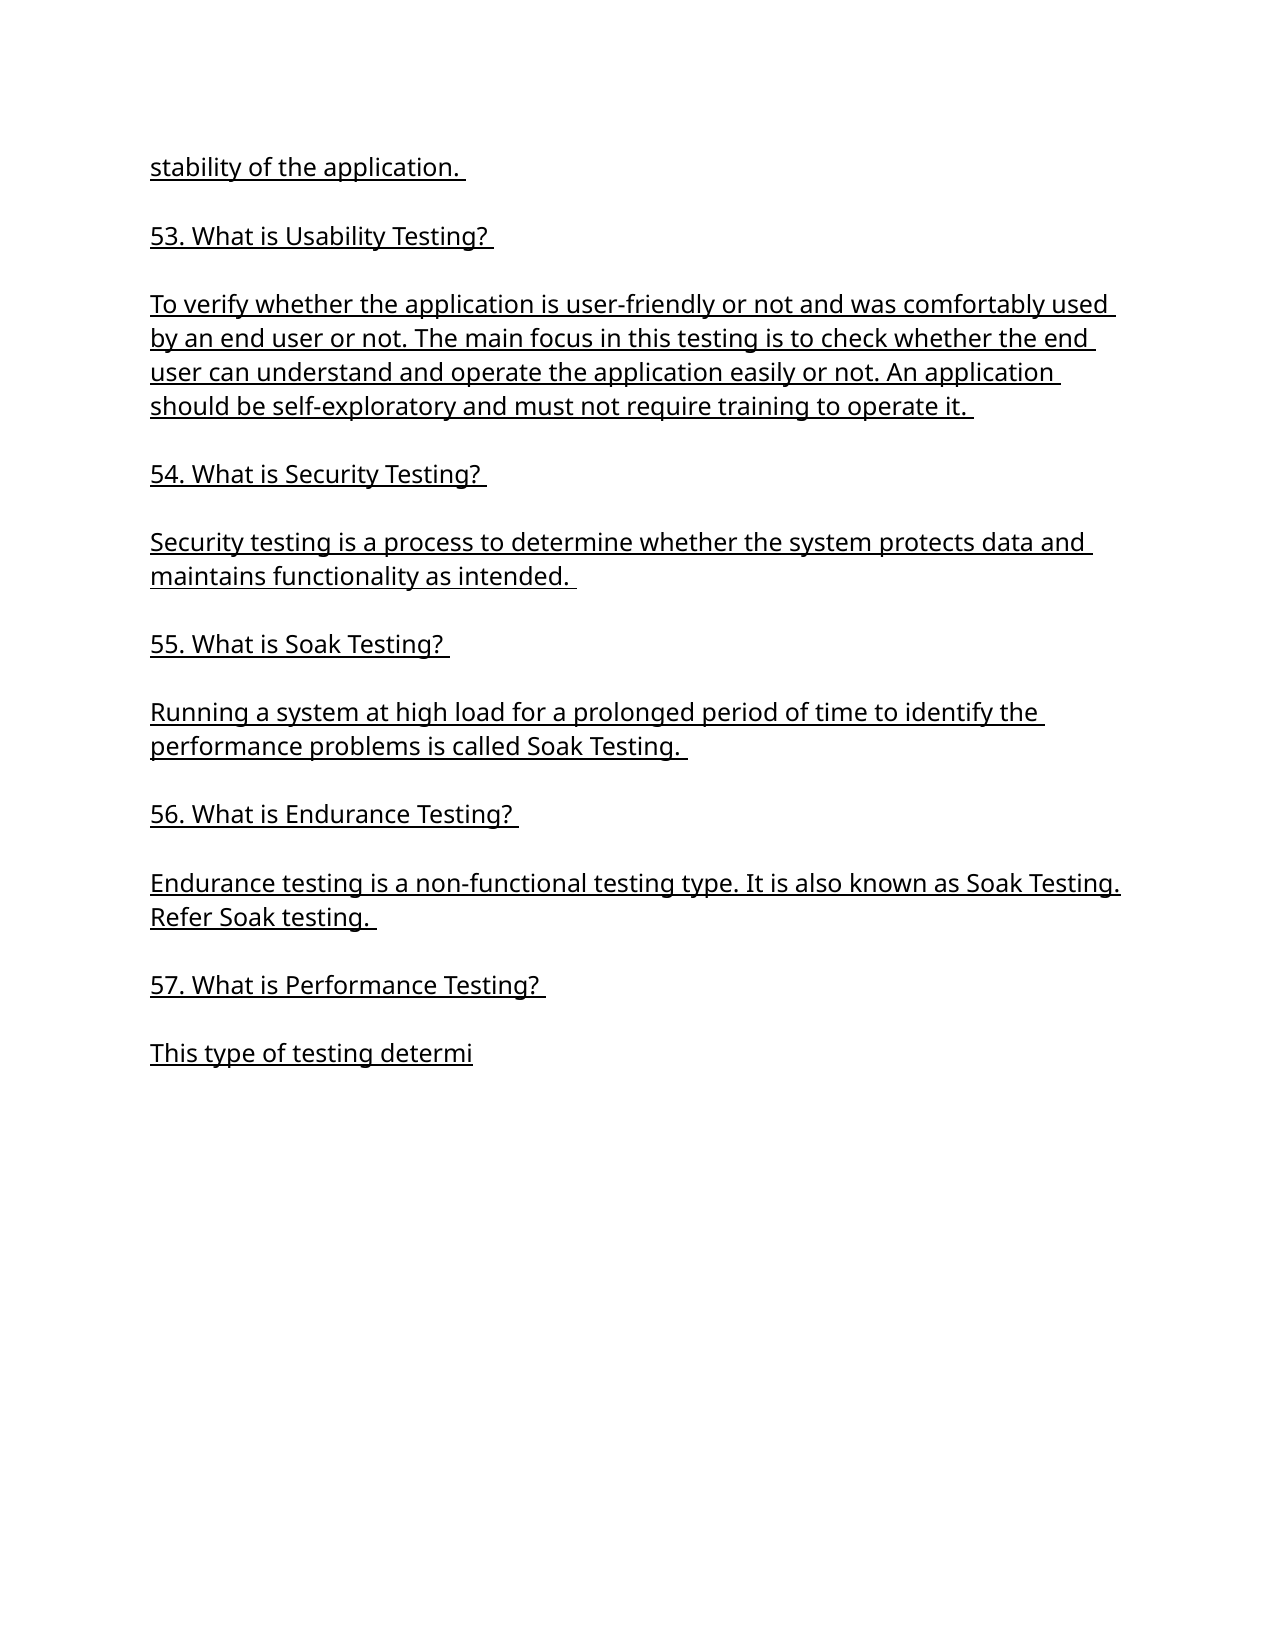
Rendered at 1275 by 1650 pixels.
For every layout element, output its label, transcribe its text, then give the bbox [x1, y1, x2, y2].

text 57. What is Performance Testing? [150, 967, 1125, 1002]
text Running a system at high load for a prolonged period of time to identify the performance problems is called Soak Testing. [150, 695, 1125, 763]
text 55. What is Soak Testing? [150, 627, 1125, 661]
text 54. What is Security Testing? [150, 457, 1125, 491]
text Security testing is a process to determine whether the system protects data and maintains functionality as intended. [150, 525, 1125, 593]
text Endurance testing is a non-functional testing type. It is also known as Soak Testing. Refer Soak testing. [150, 865, 1125, 933]
text To verify whether the application is user-friendly or not and was comfortably used by an end user or not. The main focus in this testing is to check whether the end user can understand and operate the application easily or not. An application should be self-exploratory and must not require training to operate it. [150, 286, 1125, 422]
text This type of testing determi [150, 1036, 1125, 1070]
text stability of the application. [150, 150, 1125, 184]
text 56. What is Endurance Testing? [150, 797, 1125, 831]
text 53. What is Usability Testing? [150, 218, 1125, 252]
